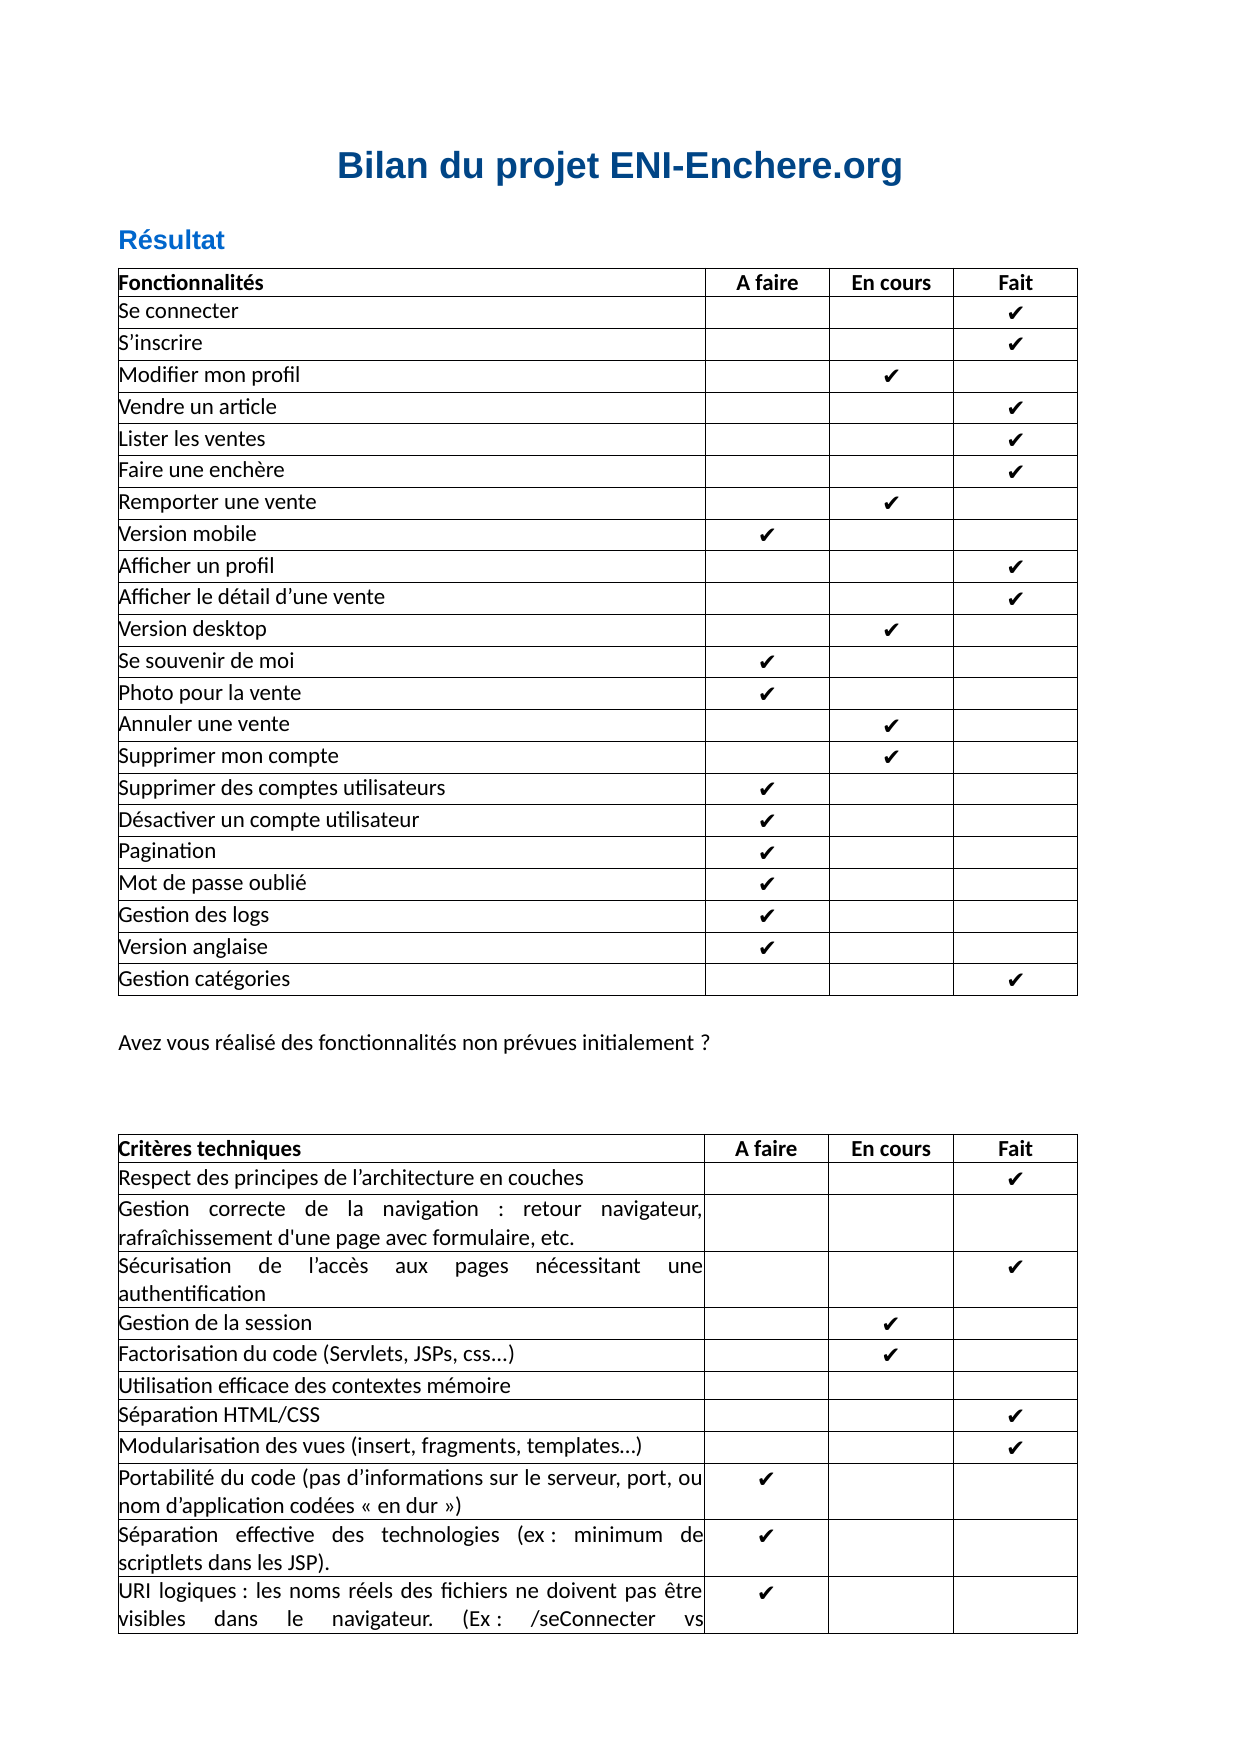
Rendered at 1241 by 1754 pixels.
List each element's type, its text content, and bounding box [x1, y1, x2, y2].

table_cell Lister les ventes [119, 424, 705, 455]
table_cell ✔ [706, 774, 829, 804]
table_cell ✔ [705, 1464, 828, 1519]
table_cell Remporter une vente [119, 488, 705, 518]
table_cell [830, 901, 953, 931]
table_cell [829, 1520, 953, 1576]
table_cell ✔ [706, 901, 829, 931]
table_cell [830, 678, 953, 709]
table_cell Sécurisation de l’accès aux pages nécessitant une authentification [119, 1252, 704, 1307]
table_cell ✔ [954, 1252, 1077, 1307]
table_cell [829, 1163, 953, 1194]
table_cell ✔ [954, 1432, 1077, 1463]
table_cell [705, 1308, 828, 1339]
table_cell Pagination [119, 837, 705, 868]
table_cell [706, 424, 829, 455]
table_cell Photo pour la vente [119, 678, 705, 709]
table_cell [830, 551, 953, 582]
table_cell [706, 393, 829, 423]
table_cell ✔ [829, 1308, 953, 1339]
table_cell [954, 678, 1077, 709]
table_cell ✔ [830, 710, 953, 741]
table_cell ✔ [954, 297, 1077, 328]
table_header Critères techniques [119, 1135, 704, 1162]
table_cell [830, 647, 953, 677]
table_cell [705, 1252, 828, 1307]
table_cell ✔ [706, 805, 829, 836]
table_cell [954, 710, 1077, 741]
table_cell ✔ [706, 678, 829, 709]
table_cell [954, 1372, 1077, 1399]
table_cell [830, 869, 953, 900]
table_cell [830, 329, 953, 359]
table_cell ✔ [954, 964, 1077, 995]
table_cell [830, 774, 953, 804]
table_cell ✔ [954, 393, 1077, 423]
table_cell [829, 1195, 953, 1251]
table_cell [830, 933, 953, 963]
table_cell [706, 361, 829, 391]
table_cell [954, 615, 1077, 646]
table_cell Factorisation du code (Servlets, JSPs, css...) [119, 1340, 704, 1371]
table_cell [954, 361, 1077, 391]
table_cell [954, 1340, 1077, 1371]
table_cell [830, 520, 953, 550]
table_cell [830, 297, 953, 328]
text Avez vous réalisé des fonctionnalités non prévues initialement ? [118, 996, 1122, 1056]
table_cell URI logiques : les noms réels des fichiers ne doivent pas être visibles dans le navigateur. (Ex : /seConnecter vs [119, 1577, 704, 1632]
table_cell Modifier mon profil [119, 361, 705, 391]
table_cell ✔ [954, 1400, 1077, 1431]
table_cell ✔ [706, 520, 829, 550]
table_cell Gestion de la session [119, 1308, 704, 1339]
table_cell Gestion catégories [119, 964, 705, 995]
table_cell [829, 1252, 953, 1307]
table_cell ✔ [954, 329, 1077, 359]
table_cell [954, 1577, 1077, 1632]
table_cell [706, 710, 829, 741]
table_cell [705, 1432, 828, 1463]
table_cell ✔ [829, 1340, 953, 1371]
table_cell [706, 742, 829, 773]
table_cell ✔ [705, 1520, 828, 1576]
table_cell [954, 647, 1077, 677]
table_cell [830, 424, 953, 455]
table_cell Afficher le détail d’une vente [119, 583, 705, 614]
table_cell [954, 488, 1077, 518]
table_cell [706, 583, 829, 614]
table_cell Portabilité du code (pas d’informations sur le serveur, port, ou nom d’application codées « en dur ») [119, 1464, 704, 1519]
table_cell [829, 1432, 953, 1463]
table_cell Mot de passe oublié [119, 869, 705, 900]
table_cell ✔ [954, 583, 1077, 614]
table_cell ✔ [706, 869, 829, 900]
table_cell [954, 805, 1077, 836]
table_cell [954, 837, 1077, 868]
table_cell Désactiver un compte utilisateur [119, 805, 705, 836]
table_cell ✔ [706, 933, 829, 963]
table_cell Faire une enchère [119, 456, 705, 487]
table_cell Respect des principes de l’architecture en couches [119, 1163, 704, 1194]
table_cell ✔ [705, 1577, 828, 1632]
table_cell [954, 1195, 1077, 1251]
table_cell [954, 520, 1077, 550]
table_cell Gestion correcte de la navigation : retour navigateur, rafraîchissement d'une page avec formulaire, etc. [119, 1195, 704, 1251]
table_cell ✔ [830, 742, 953, 773]
table_cell [954, 1464, 1077, 1519]
table_cell [954, 774, 1077, 804]
table_cell [954, 1520, 1077, 1576]
table_cell [830, 583, 953, 614]
table_cell [706, 551, 829, 582]
table_header A faire [706, 269, 829, 296]
table_header Fait [954, 1135, 1077, 1162]
table_cell Afficher un profil [119, 551, 705, 582]
table_cell Version mobile [119, 520, 705, 550]
table_cell Séparation effective des technologies (ex : minimum de scriptlets dans les JSP). [119, 1520, 704, 1576]
table_cell [829, 1400, 953, 1431]
table_cell ✔ [954, 551, 1077, 582]
table_cell Vendre un article [119, 393, 705, 423]
table_cell ✔ [954, 1163, 1077, 1194]
table_cell [705, 1400, 828, 1431]
table_cell [954, 1308, 1077, 1339]
table_cell ✔ [830, 361, 953, 391]
table_cell [954, 869, 1077, 900]
table_cell [954, 933, 1077, 963]
table_cell ✔ [706, 837, 829, 868]
table_cell [830, 456, 953, 487]
table_cell ✔ [706, 647, 829, 677]
table_cell S’inscrire [119, 329, 705, 359]
table_cell [706, 615, 829, 646]
table_cell Version anglaise [119, 933, 705, 963]
table_cell [705, 1372, 828, 1399]
table_cell ✔ [954, 424, 1077, 455]
table_header En cours [829, 1135, 953, 1162]
table_cell [706, 964, 829, 995]
table_cell [829, 1464, 953, 1519]
table_cell Gestion des logs [119, 901, 705, 931]
table_cell Annuler une vente [119, 710, 705, 741]
table_cell [954, 742, 1077, 773]
table_cell ✔ [830, 615, 953, 646]
table_cell [706, 297, 829, 328]
table_cell [705, 1195, 828, 1251]
table_cell ✔ [954, 456, 1077, 487]
table_cell [830, 805, 953, 836]
table_header En cours [830, 269, 953, 296]
table_cell [954, 901, 1077, 931]
table_cell [705, 1163, 828, 1194]
table_cell Se connecter [119, 297, 705, 328]
table_cell [706, 329, 829, 359]
table_header A faire [705, 1135, 828, 1162]
table_cell Modularisation des vues (insert, fragments, templates…) [119, 1432, 704, 1463]
table_header Fonctionnalités [119, 269, 705, 296]
table_cell [829, 1577, 953, 1632]
table_cell Supprimer des comptes utilisateurs [119, 774, 705, 804]
text Bilan du projet ENI-Enchere.org [118, 143, 1122, 186]
table_cell [706, 488, 829, 518]
table_cell Supprimer mon compte [119, 742, 705, 773]
table_cell [830, 837, 953, 868]
table_cell [830, 393, 953, 423]
table_cell [830, 964, 953, 995]
table_cell ✔ [830, 488, 953, 518]
table_cell [829, 1372, 953, 1399]
table_cell Se souvenir de moi [119, 647, 705, 677]
subtitle Résultat [118, 224, 1122, 255]
table_cell Version desktop [119, 615, 705, 646]
table_cell [706, 456, 829, 487]
table_cell Séparation HTML/CSS [119, 1400, 704, 1431]
table_header Fait [954, 269, 1077, 296]
table_cell [705, 1340, 828, 1371]
table_cell Utilisation efficace des contextes mémoire [119, 1372, 704, 1399]
